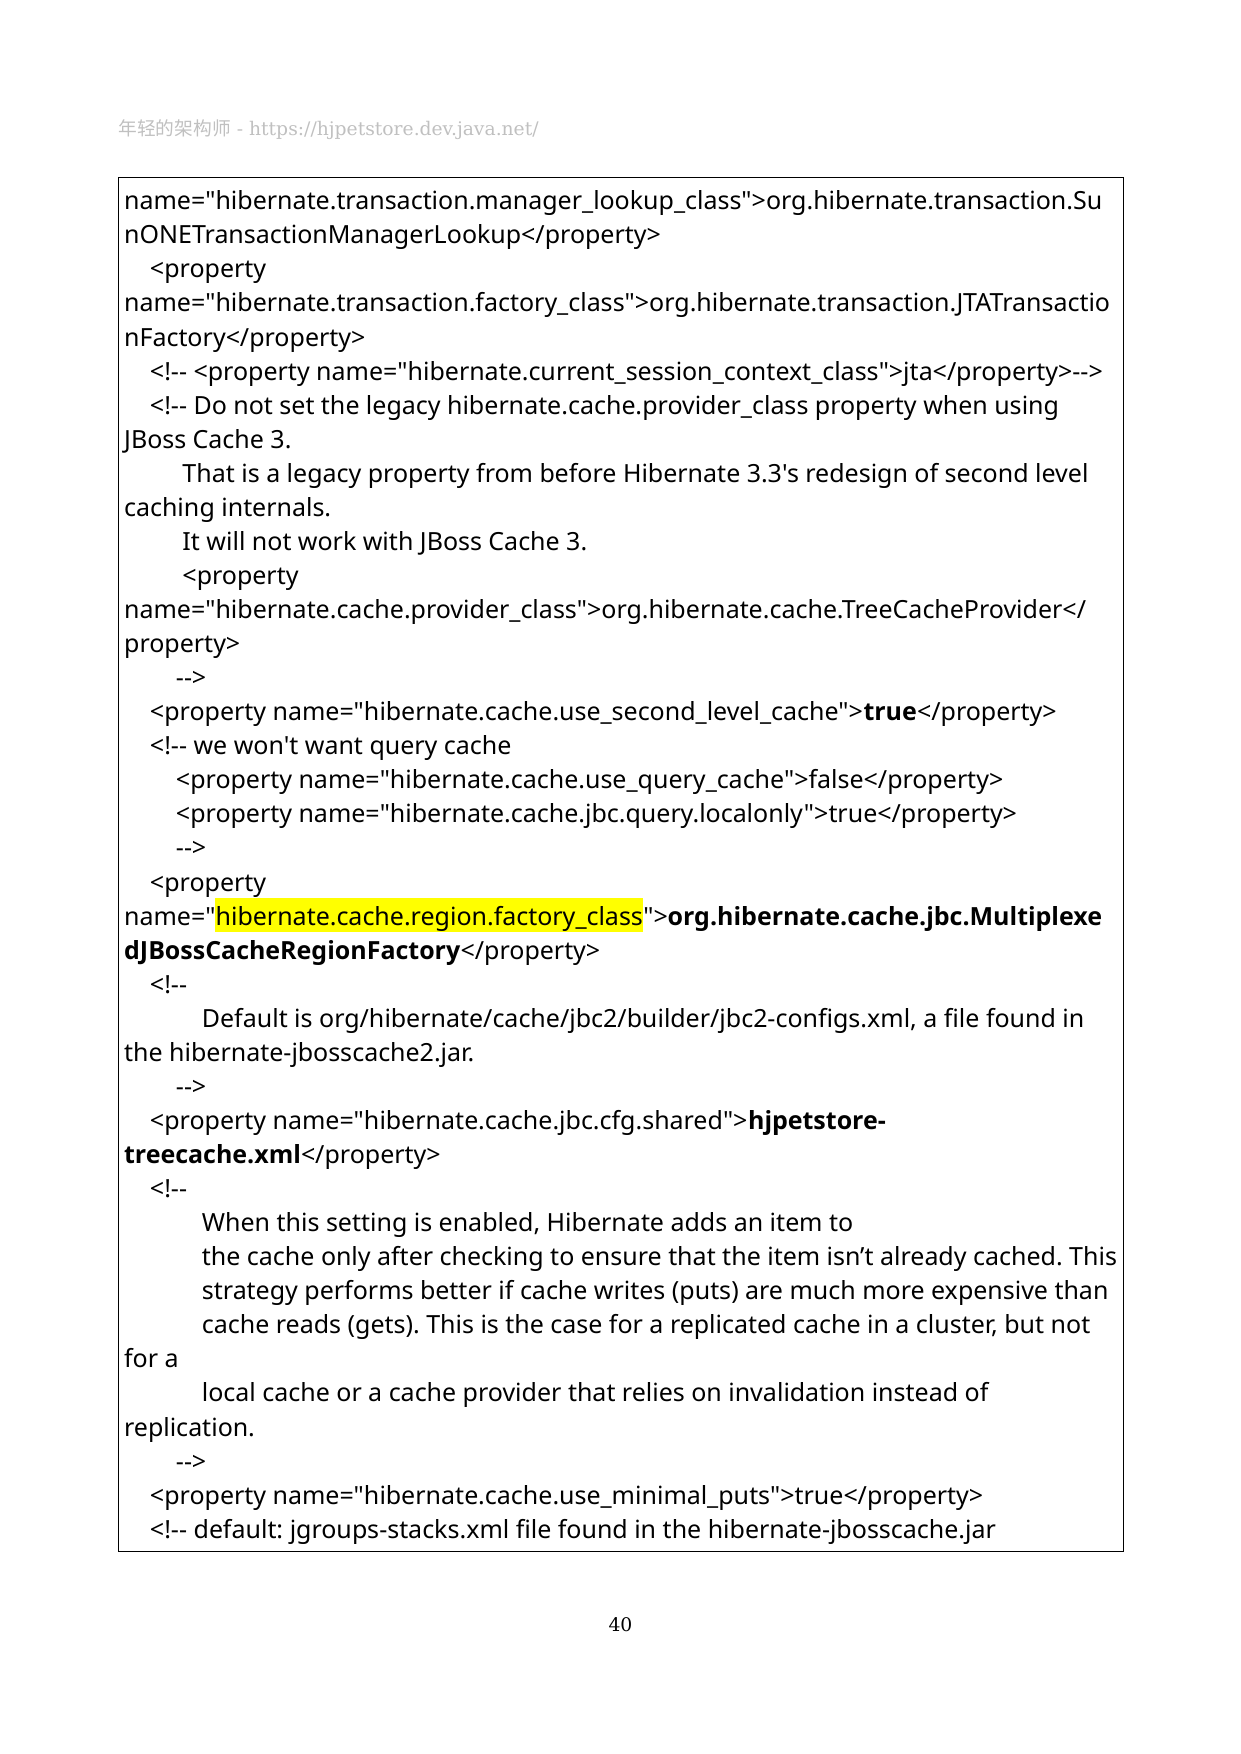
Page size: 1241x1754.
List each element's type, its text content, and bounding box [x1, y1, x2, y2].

table_cell name="hibernate.transaction.manager_lookup_class">org.hibernate.transaction.SunONETransactionManagerLookup</property> <property name="hibernate.transaction.factory_class">org.hibernate.transaction.JTATransactionFactory</property> <!-- <property name="hibernate.current_session_context_class">jta</property>--> <!-- Do not set the legacy hibernate.cache.provider_class property when using JBoss Cache 3. That is a legacy property from before Hibernate 3.3's redesign of second level caching internals. It will not work with JBoss Cache 3. <property name="hibernate.cache.provider_class">org.hibernate.cache.TreeCacheProvider</property> --> <property name="hibernate.cache.use_second_level_cache">true</property> <!-- we won't want query cache <property name="hibernate.cache.use_query_cache">false</property> <property name="hibernate.cache.jbc.query.localonly">true</property> --> <property name="hibernate.cache.region.factory_class">org.hibernate.cache.jbc.MultiplexedJBossCacheRegionFactory</property> <!-- Default is org/hibernate/cache/jbc2/builder/jbc2-configs.xml, a file found in the hibernate-jbosscache2.jar. --> <property name="hibernate.cache.jbc.cfg.shared">hjpetstore-treecache.xml</property> <!-- When this setting is enabled, Hibernate adds an item to the cache only after checking to ensure that the item isn’t already cached. This strategy performs better if cache writes (puts) are much more expensive than cache reads (gets). This is the case for a replicated cache in a cluster, but not for a local cache or a cache provider that relies on invalidation instead of replication. --> <property name="hibernate.cache.use_minimal_puts">true</property> <!-- default: jgroups-stacks.xml file found in the hibernate-jbosscache.jar [119, 178, 1123, 1551]
